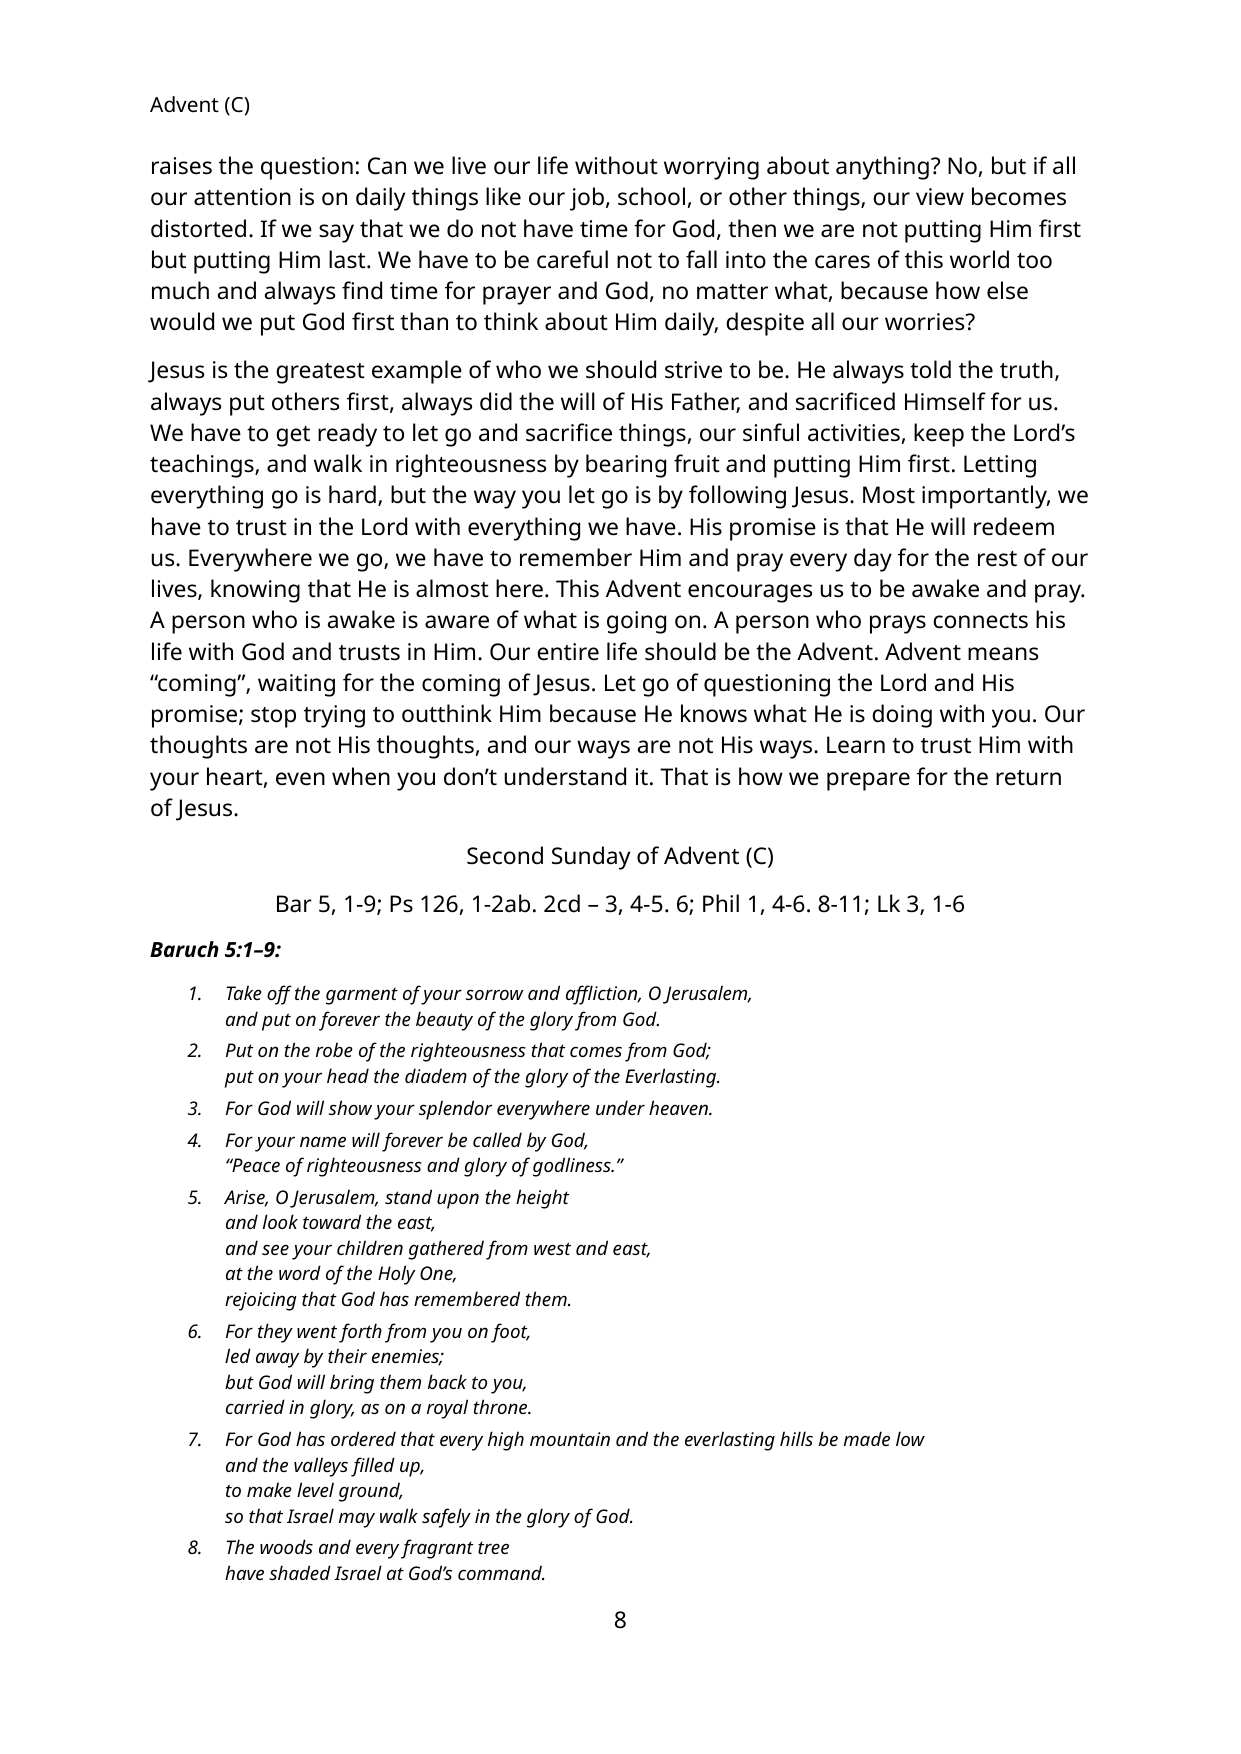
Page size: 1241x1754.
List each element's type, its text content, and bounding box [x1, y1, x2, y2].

list Take off the garment of your sorrow and affliction, O Jerusalem, and put on forever the beauty of the glory from God. [187, 981, 1090, 1032]
text Baruch 5:1–9: [150, 935, 1090, 964]
list For God will show your splendor everywhere under heaven. [187, 1095, 1090, 1121]
list For they went forth from you on foot, led away by their enemies; but God will bring them back to you, carried in glory, as on a royal throne. [187, 1318, 1090, 1420]
text Second Sunday of Advent (C) [150, 839, 1090, 871]
text raises the question: Can we live our life without worrying about anything? No, but if all our attention is on daily things like our job, school, or other things, our view becomes distorted. If we say that we do not have time for God, then we are not putting Him first but putting Him last. We have to be careful not to fall into the cares of this world too much and always find time for prayer and God, no matter what, because how else would we put God first than to think about Him daily, despite all our worries? [150, 150, 1090, 337]
list Put on the robe of the righteousness that comes from God; put on your head the diadem of the glory of the Everlasting. [187, 1038, 1090, 1089]
text Bar 5, 1-9; Ps 126, 1-2ab. 2cd – 3, 4-5. 6; Phil 1, 4-6. 8-11; Lk 3, 1-6 [150, 887, 1090, 919]
list The woods and every fragrant tree have shaded Israel at God’s command. [187, 1535, 1090, 1586]
text Jesus is the greatest example of who we should strive to be. He always told the truth, always put others first, always did the will of His Father, and sacrificed Himself for us. We have to get ready to let go and sacrifice things, our sinful activities, keep the Lord’s teachings, and walk in righteousness by bearing fruit and putting Him first. Letting everything go is hard, but the way you let go is by following Jesus. Most importantly, we have to trust in the Lord with everything we have. His promise is that He will redeem us. Everywhere we go, we have to remember Him and pray every day for the rest of our lives, knowing that He is almost here. This Advent encourages us to be awake and pray. A person who is awake is aware of what is going on. A person who prays connects his life with God and trusts in Him. Our entire life should be the Advent. Advent means “coming”, waiting for the coming of Jesus. Let go of questioning the Lord and His promise; stop trying to outthink Him because He knows what He is doing with you. Our thoughts are not His thoughts, and our ways are not His ways. Learn to trust Him with your heart, even when you don’t understand it. That is how we prepare for the return of Jesus. [150, 354, 1090, 823]
list For God has ordered that every high mountain and the everlasting hills be made low and the valleys filled up, to make level ground, so that Israel may walk safely in the glory of God. [187, 1426, 1090, 1528]
list Arise, O Jerusalem, stand upon the height and look toward the east, and see your children gathered from west and east, at the word of the Holy One, rejoicing that God has remembered them. [187, 1184, 1090, 1312]
list For your name will forever be called by God, “Peace of righteousness and glory of godliness.” [187, 1127, 1090, 1178]
